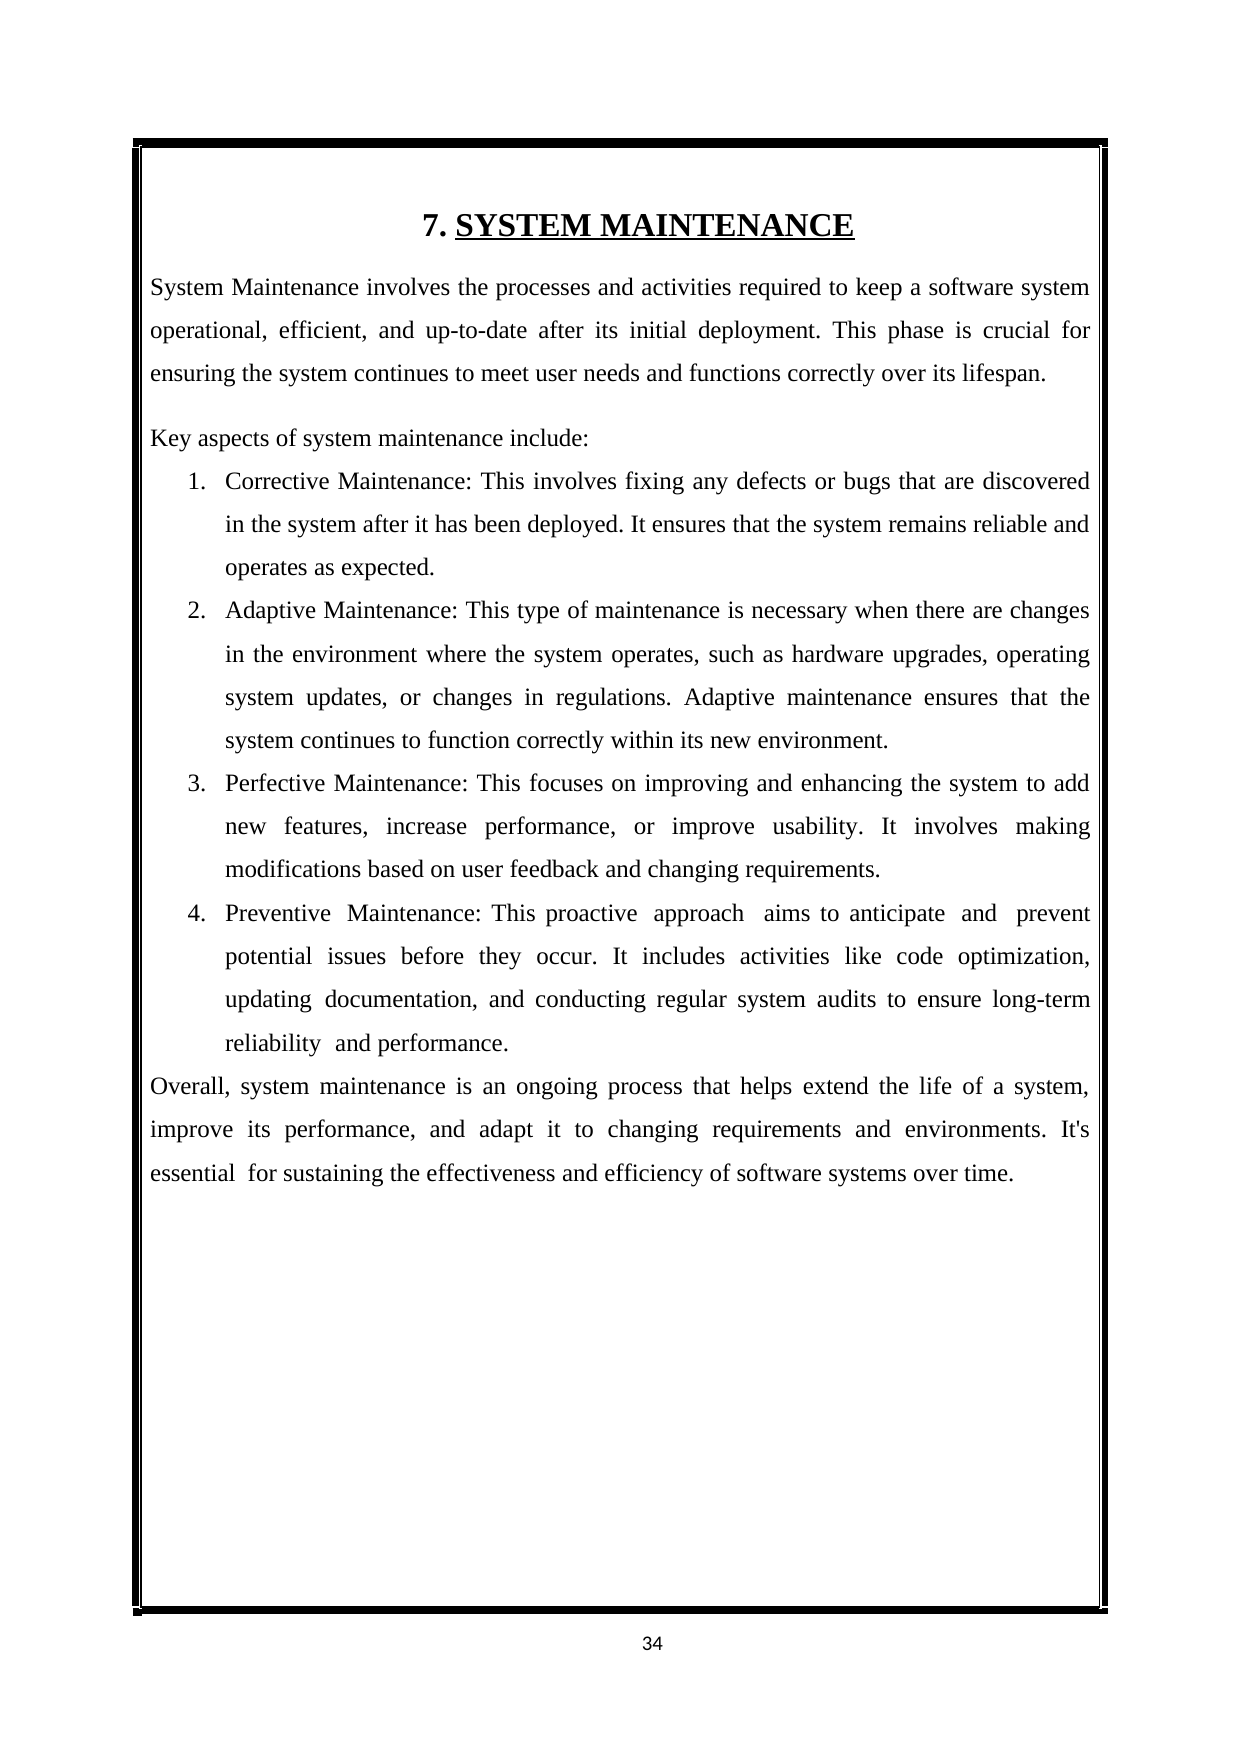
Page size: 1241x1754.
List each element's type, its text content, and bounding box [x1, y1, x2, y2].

subtitle 7. SYSTEM MAINTENANCE [422, 205, 1123, 243]
list Corrective Maintenance: This involves fixing any defects or bugs that are discovered in the system after it has been deployed. It ensures that the system remains reliable and operates as expected. [187, 466, 1090, 581]
list Preventive Maintenance: This proactive approach aims to anticipate and prevent potential issues before they occur. It includes activities like code optimization, updating documentation, and conducting regular system audits to ensure long-term reliability and performance. [187, 898, 1091, 1056]
text Overall, system maintenance is an ongoing process that helps extend the life of a system, improve its performance, and adapt it to changing requirements and environments. It's essential for sustaining the effectiveness and efficiency of software systems over time. [150, 1071, 1090, 1186]
list Perfective Maintenance: This focuses on improving and enhancing the system to add new features, increase performance, or improve usability. It involves making modifications based on user feedback and changing requirements. [187, 768, 1090, 883]
list Adaptive Maintenance: This type of maintenance is necessary when there are changes in the environment where the system operates, such as hardware upgrades, operating system updates, or changes in regulations. Adaptive maintenance ensures that the system continues to function correctly within its new environment. [187, 596, 1090, 754]
text System Maintenance involves the processes and activities required to keep a software system operational, efficient, and up-to-date after its initial deployment. This phase is crucial for ensuring the system continues to meet user needs and functions correctly over its lifespan. [150, 272, 1090, 387]
text Key aspects of system maintenance include: [150, 423, 1123, 451]
